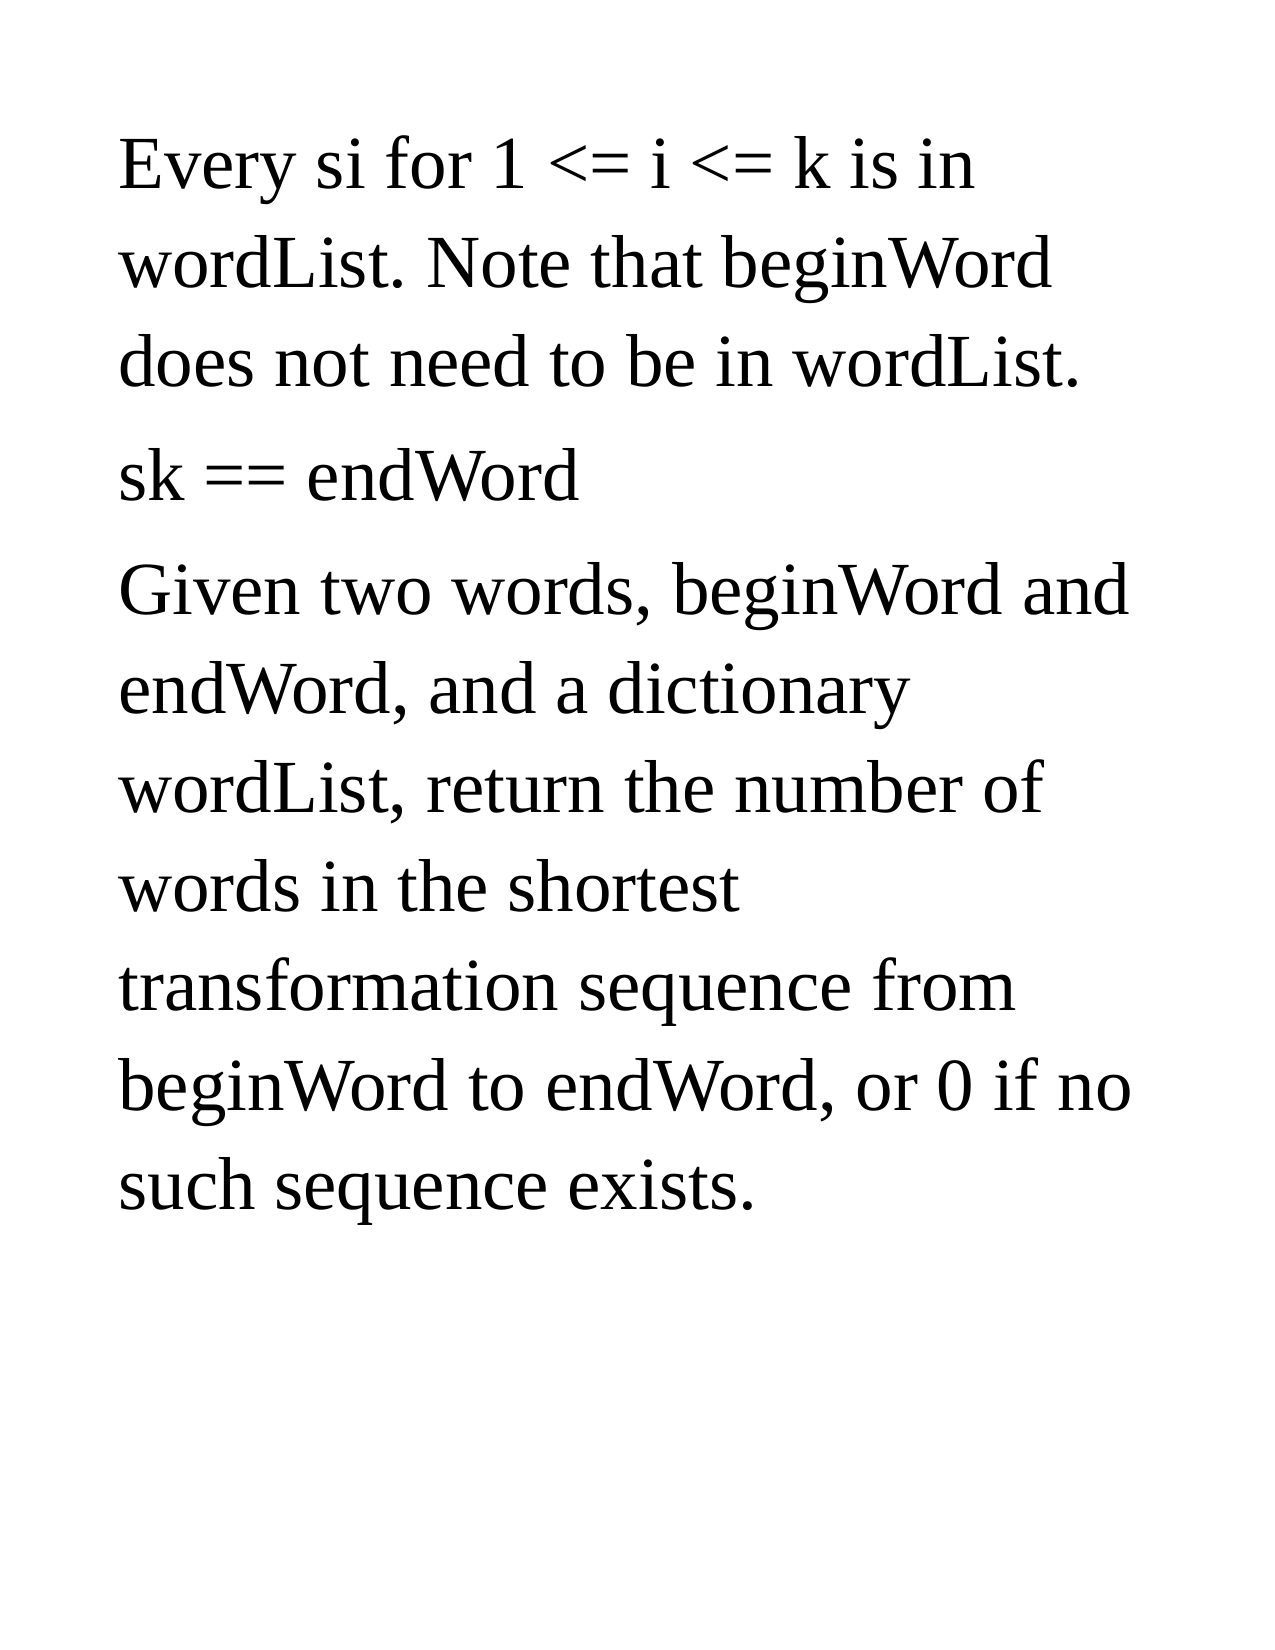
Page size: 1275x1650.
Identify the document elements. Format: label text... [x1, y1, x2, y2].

text sk == endWord [118, 430, 1157, 516]
text Given two words, beginWord and endWord, and a dictionary wordList, return the number of words in the shortest transformation sequence from beginWord to endWord, or 0 if no such sequence exists. [118, 544, 1157, 1225]
text Every si for 1 <= i <= k is in wordList. Note that beginWord does not need to be in wordList. [118, 118, 1157, 403]
